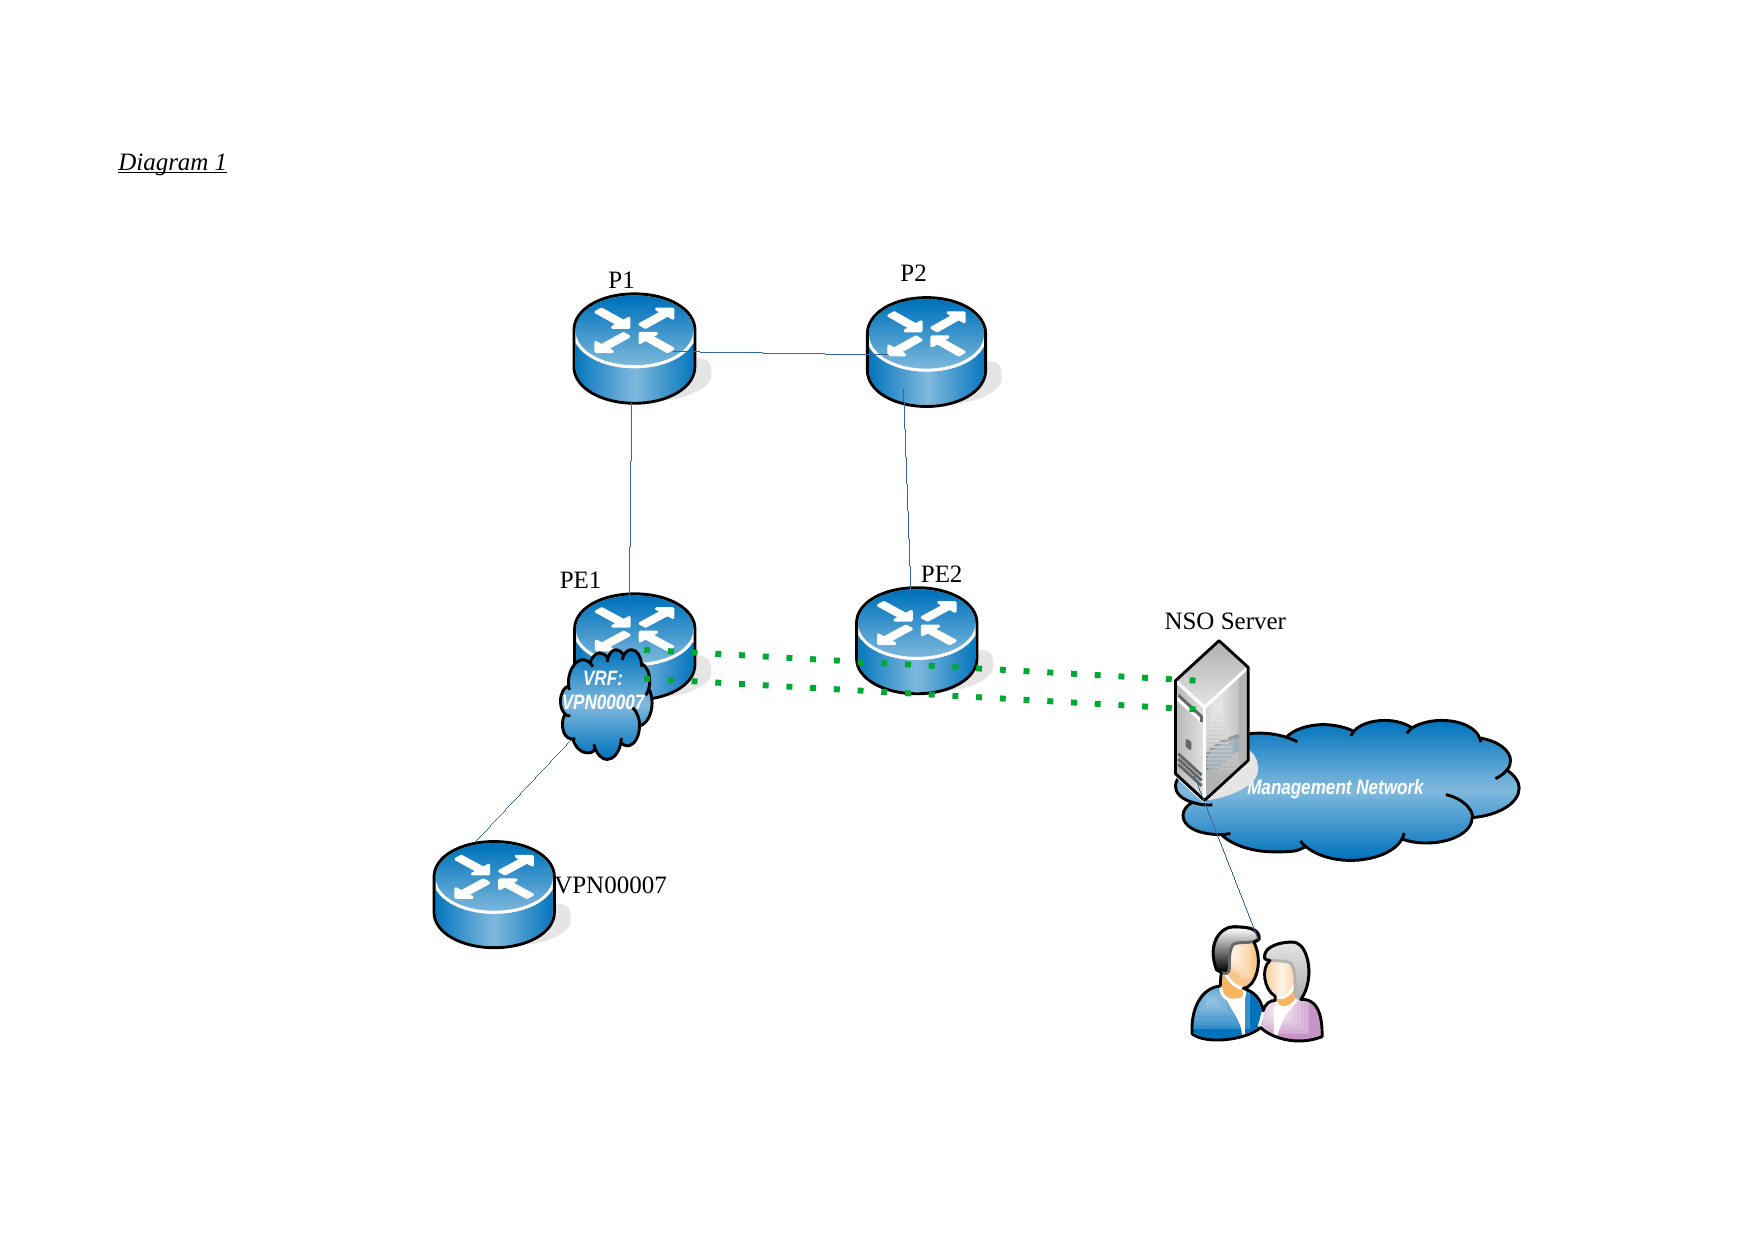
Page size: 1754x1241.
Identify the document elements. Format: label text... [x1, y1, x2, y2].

text Diagram 1 [118, 147, 1636, 176]
